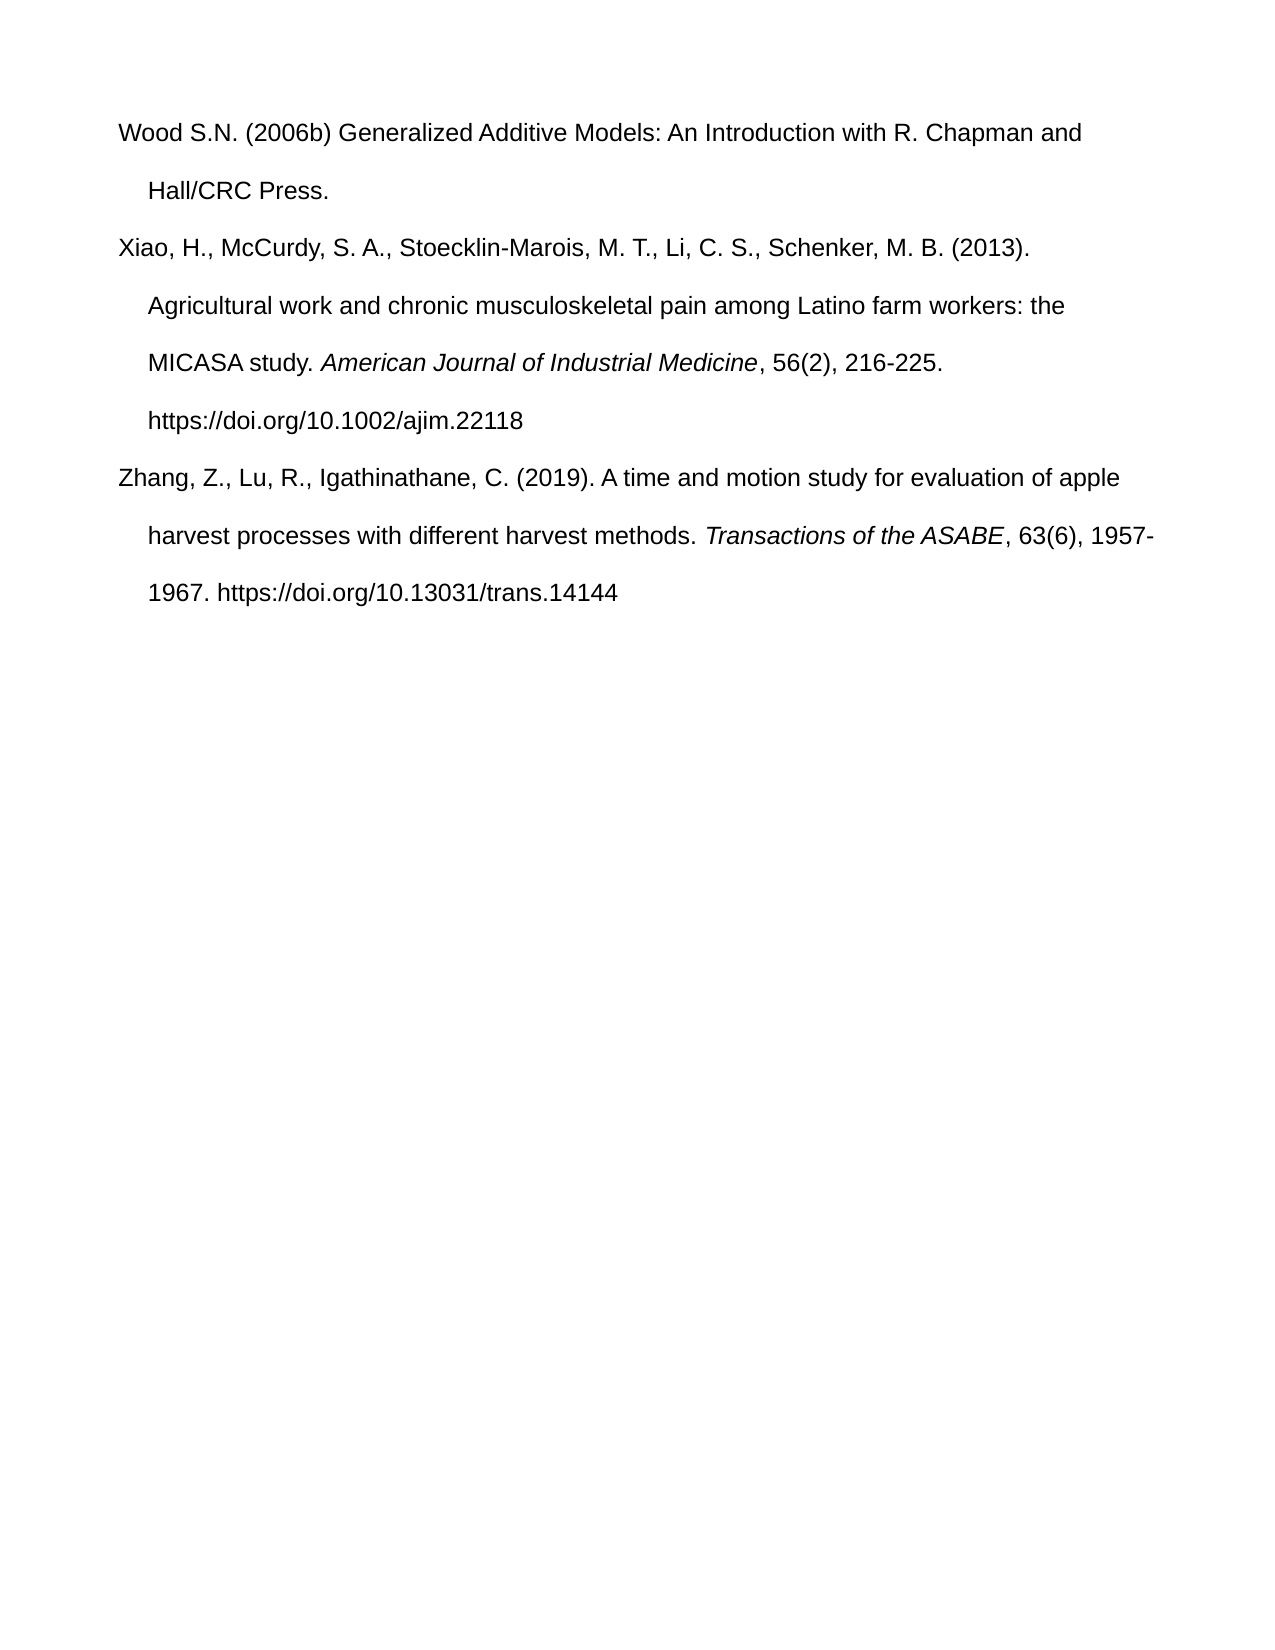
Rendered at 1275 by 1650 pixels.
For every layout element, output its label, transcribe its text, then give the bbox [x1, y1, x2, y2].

text Xiao, H., McCurdy, S. A., Stoecklin-Marois, M. T., Li, C. S., Schenker, M. B. (2013). Agricultural work and chronic musculoskeletal pain among Latino farm workers: the MICASA study. American Journal of Industrial Medicine, 56(2), 216-225. https://doi.org/10.1002/ajim.22118 [118, 233, 1157, 434]
text Zhang, Z., Lu, R., Igathinathane, C. (2019). A time and motion study for evaluation of apple harvest processes with different harvest methods. Transactions of the ASABE, 63(6), 1957-1967. https://doi.org/10.13031/trans.14144 [118, 463, 1157, 607]
text Wood S.N. (2006b) Generalized Additive Models: An Introduction with R. Chapman and Hall/CRC Press. [118, 118, 1157, 204]
